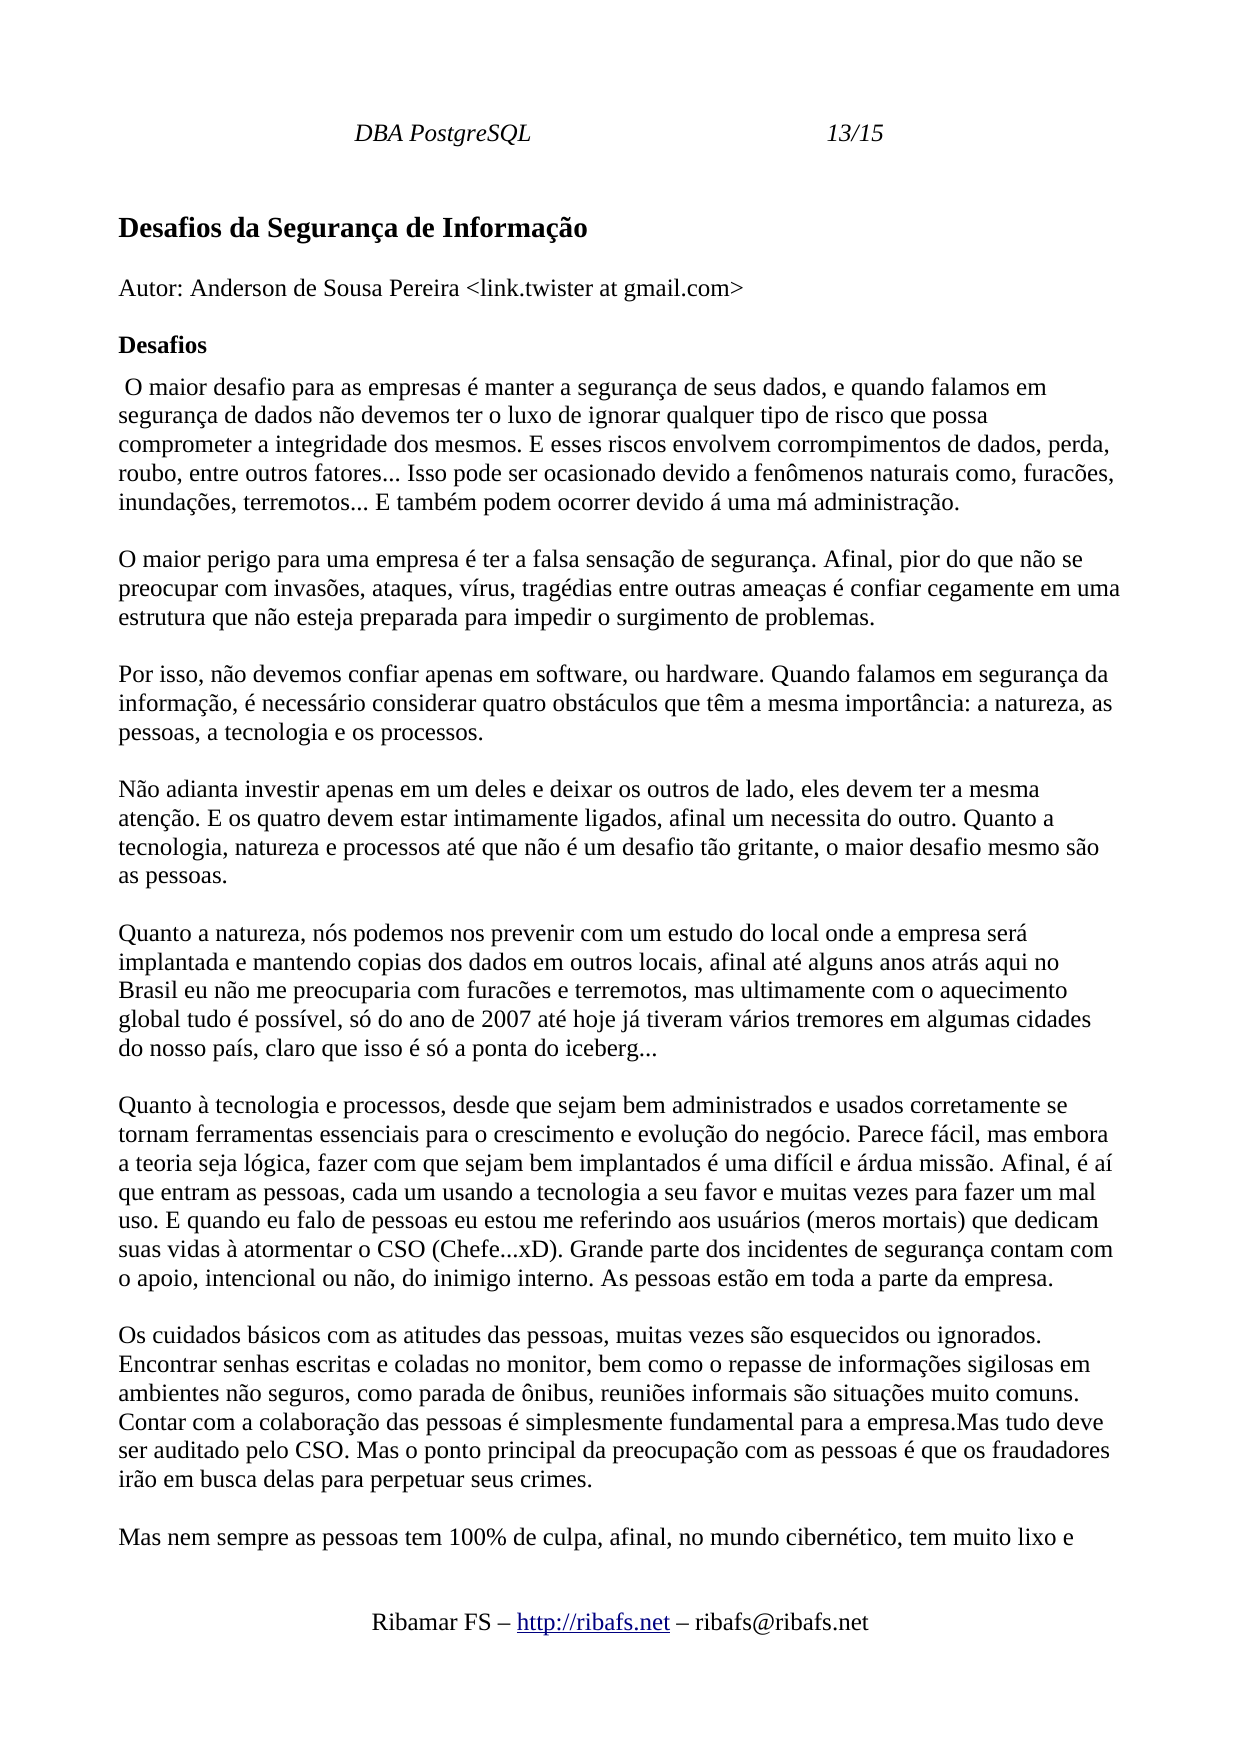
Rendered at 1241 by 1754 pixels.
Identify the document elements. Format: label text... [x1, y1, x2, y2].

text O maior desafio para as empresas é manter a segurança de seus dados, e quando falamos em segurança de dados não devemos ter o luxo de ignorar qualquer tipo de risco que possa comprometer a integridade dos mesmos. E esses riscos envolvem corrompimentos de dados, perda, roubo, entre outros fatores... Isso pode ser ocasionado devido a fenômenos naturais como, furacões, inundações, terremotos... E também podem ocorrer devido á uma má administração. O maior perigo para uma empresa é ter a falsa sensação de segurança. Afinal, pior do que não se preocupar com invasões, ataques, vírus, tragédias entre outras ameaças é confiar cegamente em uma estrutura que não esteja preparada para impedir o surgimento de problemas. Por isso, não devemos confiar apenas em software, ou hardware. Quando falamos em segurança da informação, é necessário considerar quatro obstáculos que têm a mesma importância: a natureza, as pessoas, a tecnologia e os processos. Não adianta investir apenas em um deles e deixar os outros de lado, eles devem ter a mesma atenção. E os quatro devem estar intimamente ligados, afinal um necessita do outro. Quanto a tecnologia, natureza e processos até que não é um desafio tão gritante, o maior desafio mesmo são as pessoas. Quanto a natureza, nós podemos nos prevenir com um estudo do local onde a empresa será implantada e mantendo copias dos dados em outros locais, afinal até alguns anos atrás aqui no Brasil eu não me preocuparia com furacões e terremotos, mas ultimamente com o aquecimento global tudo é possível, só do ano de 2007 até hoje já tiveram vários tremores em algumas cidades do nosso país, claro que isso é só a ponta do iceberg... Quanto à tecnologia e processos, desde que sejam bem administrados e usados corretamente se tornam ferramentas essenciais para o crescimento e evolução do negócio. Parece fácil, mas embora a teoria seja lógica, fazer com que sejam bem implantados é uma difícil e árdua missão. Afinal, é aí que entram as pessoas, cada um usando a tecnologia a seu favor e muitas vezes para fazer um mal uso. E quando eu falo de pessoas eu estou me referindo aos usuários (meros mortais) que dedicam suas vidas à atormentar o CSO (Chefe...xD). Grande parte dos incidentes de segurança contam com o apoio, intencional ou não, do inimigo interno. As pessoas estão em toda a parte da empresa. Os cuidados básicos com as atitudes das pessoas, muitas vezes são esquecidos ou ignorados. Encontrar senhas escritas e coladas no monitor, bem como o repasse de informações sigilosas em ambientes não seguros, como parada de ônibus, reuniões informais são situações muito comuns. Contar com a colaboração das pessoas é simplesmente fundamental para a empresa.Mas tudo deve ser auditado pelo CSO. Mas o ponto principal da preocupação com as pessoas é que os fraudadores irão em busca delas para perpetuar seus crimes. Mas nem sempre as pessoas tem 100% de culpa, afinal, no mundo cibernético, tem muito lixo e [118, 372, 1122, 1550]
text Autor: Anderson de Sousa Pereira <link.twister at gmail.com> Desafios [118, 273, 1122, 359]
subtitle Desafios da Segurança de Informação [118, 176, 1122, 243]
